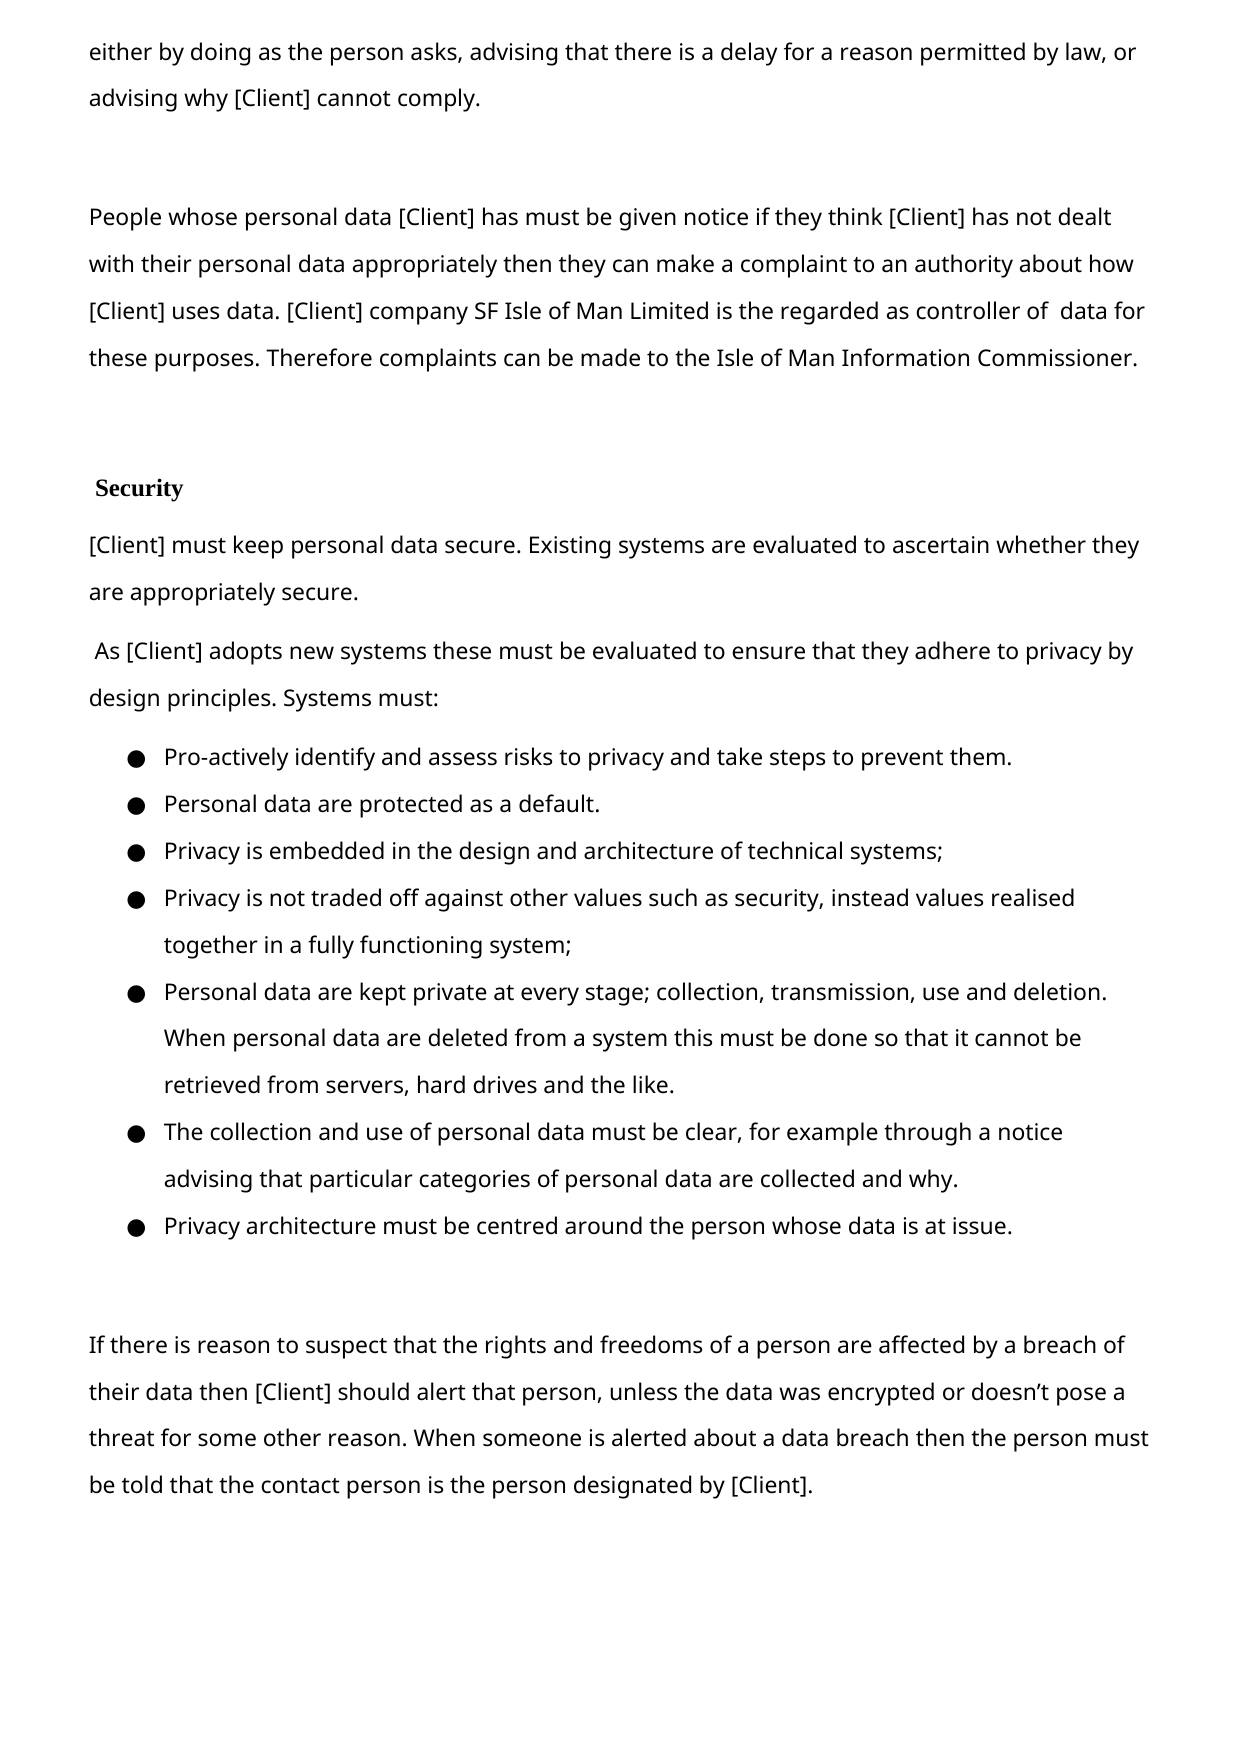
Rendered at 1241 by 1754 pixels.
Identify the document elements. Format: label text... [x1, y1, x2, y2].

list The collection and use of personal data must be clear, for example through a notice advising that particular categories of personal data are collected and why. [126, 1116, 1152, 1194]
text If there is reason to suspect that the rights and freedoms of a person are affected by a breach of their data then [Client] should alert that person, unless the data was encrypted or doesn’t pose a threat for some other reason. When someone is alerted about a data breach then the person must be told that the contact person is the person designated by [Client]. [88, 1328, 1152, 1500]
list Pro-actively identify and assess risks to privacy and take steps to prevent them. [126, 741, 1152, 772]
text [Client] must keep personal data secure. Existing systems are evaluated to ascertain whether they are appropriately secure. [88, 528, 1152, 607]
text either by doing as the person asks, advising that there is a delay for a reason permitted by law, or advising why [Client] cannot comply. [88, 35, 1152, 113]
list Personal data are protected as a default. [126, 788, 1152, 819]
list Personal data are kept private at every stage; collection, transmission, use and deletion. When personal data are deleted from a system this must be done so that it cannot be retrieved from servers, hard drives and the like. [126, 975, 1152, 1100]
subtitle ​ Security [88, 473, 1152, 502]
text People whose personal data [Client] has must be given notice if they think [Client] has not dealt with their personal data appropriately then they can make a complaint to an authority about how [Client] uses data. [Client] company SF Isle of Man Limited is the regarded as controller of data for these purposes. Therefore complaints can be made to the Isle of Man Information Commissioner. [88, 201, 1152, 373]
text ​ [88, 1528, 1152, 1560]
list Privacy is not traded off against other values such as security, instead values realised together in a fully functioning system; [126, 882, 1152, 960]
list Privacy architecture must be centred around the person whose data is at issue. [126, 1210, 1152, 1241]
list Privacy is embedded in the design and architecture of technical systems; [126, 835, 1152, 866]
text As [Client] adopts new systems these must be evaluated to ensure that they adhere to privacy by design principles. Systems must: [88, 635, 1152, 713]
